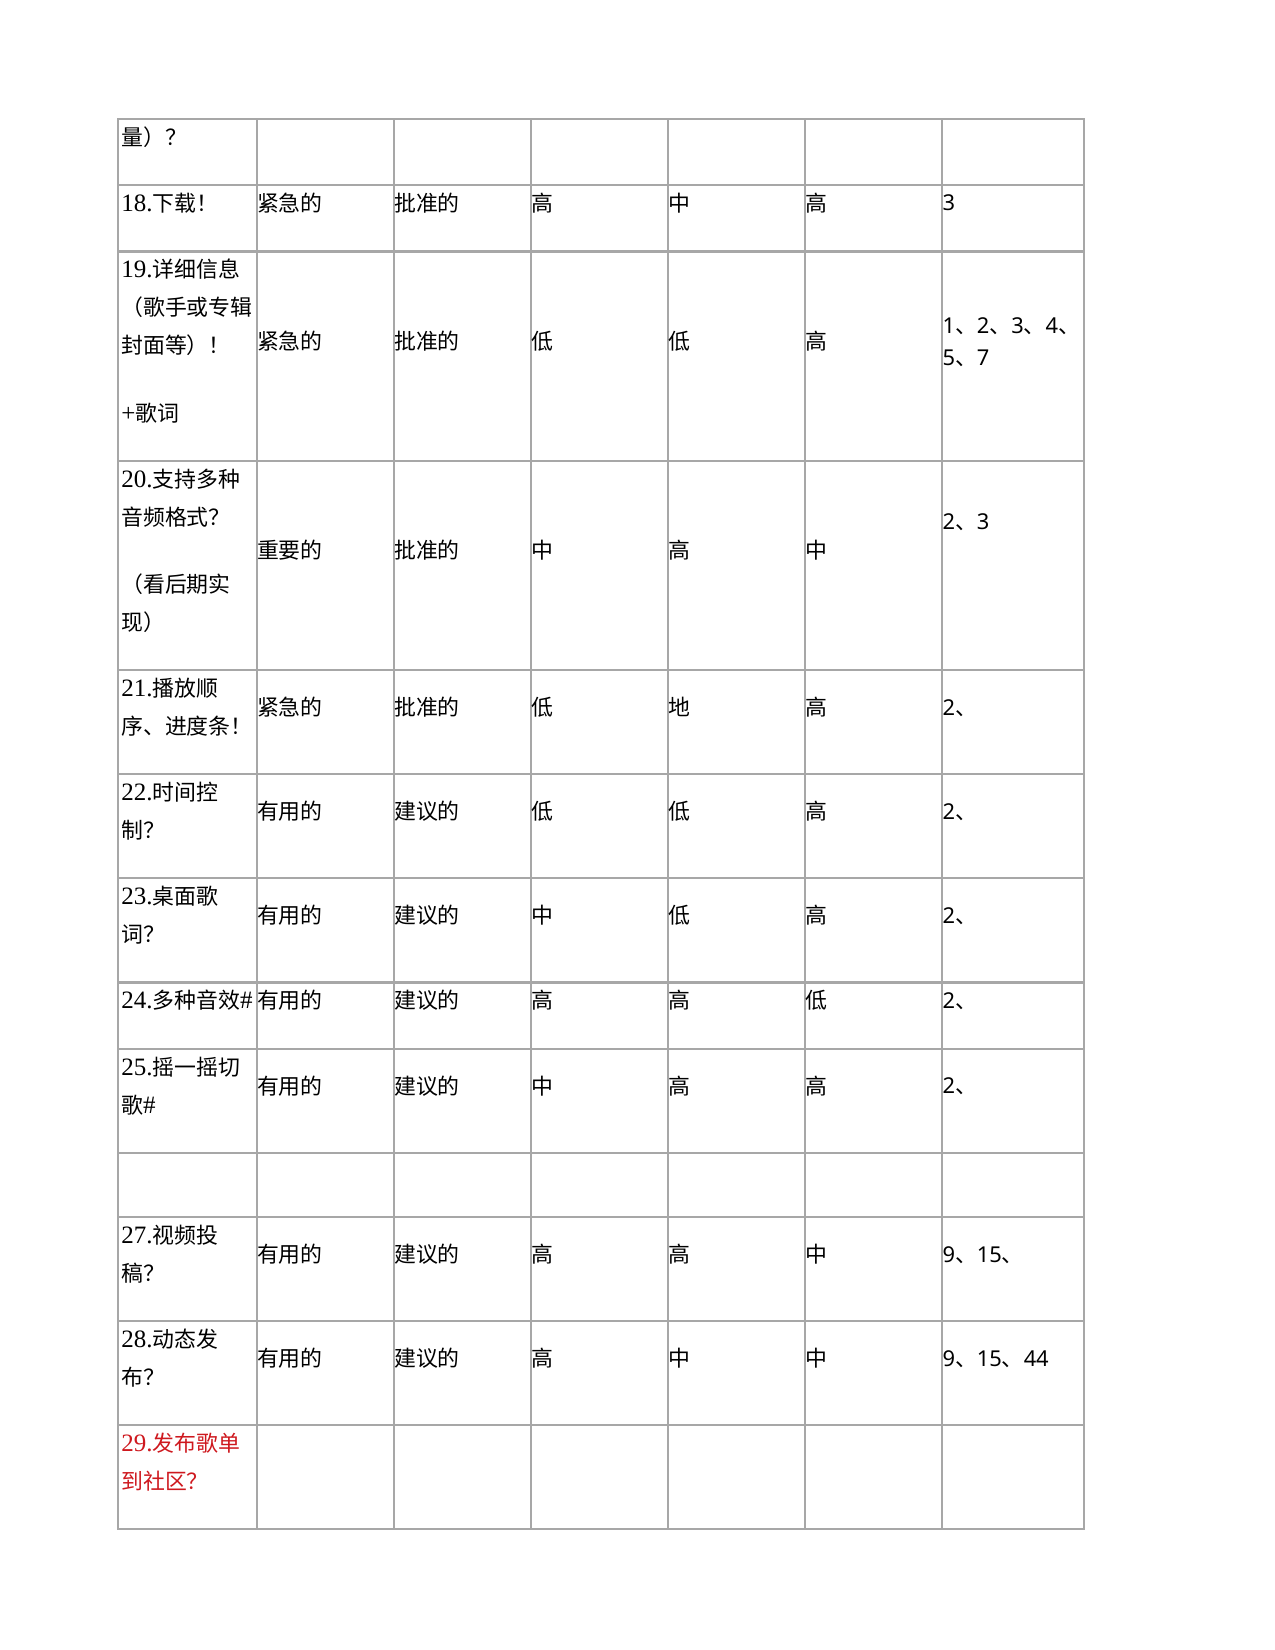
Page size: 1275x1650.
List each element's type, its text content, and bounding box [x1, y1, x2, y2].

table_cell 高 [532, 1322, 667, 1424]
table_cell 9、15、44 [943, 1322, 1083, 1424]
table_cell 中 [806, 1322, 941, 1424]
table_cell [119, 1154, 256, 1216]
table_cell 18.下载！ [119, 186, 256, 250]
table_cell 地 [669, 671, 804, 773]
table_cell 低 [532, 253, 667, 460]
table_cell 有用的 [258, 984, 393, 1048]
table_cell 低 [806, 984, 941, 1048]
table_cell 建议的 [395, 1218, 530, 1320]
table_cell 建议的 [395, 984, 530, 1048]
table_cell [806, 1426, 941, 1528]
table_cell 29.发布歌单到社区？ [119, 1426, 256, 1528]
table_cell 批准的 [395, 671, 530, 773]
table_cell 19.详细信息（歌手或专辑封面等）！ +歌词 [119, 253, 256, 460]
table_cell 中 [532, 879, 667, 981]
table_cell 低 [532, 775, 667, 877]
table_cell 建议的 [395, 1322, 530, 1424]
table_cell 中 [806, 462, 941, 669]
table_cell 有用的 [258, 775, 393, 877]
table_cell [532, 1426, 667, 1528]
table_cell 24.多种音效# [119, 984, 256, 1048]
table_cell 批准的 [395, 253, 530, 460]
table_cell [532, 120, 667, 184]
table_cell 高 [806, 186, 941, 250]
table_cell 2、 [943, 984, 1083, 1048]
table_cell 低 [532, 671, 667, 773]
table_cell [395, 1426, 530, 1528]
table_cell [395, 120, 530, 184]
table_cell 2、 [943, 671, 1083, 773]
table_cell 2、 [943, 879, 1083, 981]
table_cell [806, 1154, 941, 1216]
table_cell 中 [669, 1322, 804, 1424]
table_cell [669, 120, 804, 184]
table_cell 有用的 [258, 1322, 393, 1424]
table_cell 高 [806, 671, 941, 773]
table_cell [258, 1426, 393, 1528]
table_cell 1、2、3、4、5、7 [943, 253, 1083, 460]
table_cell 高 [806, 879, 941, 981]
table_cell 高 [806, 775, 941, 877]
table_cell 3 [943, 186, 1083, 250]
table_cell 建议的 [395, 1050, 530, 1152]
table_cell 高 [669, 1218, 804, 1320]
table_cell 紧急的 [258, 186, 393, 250]
table_cell 2、 [943, 775, 1083, 877]
table_cell 23.桌面歌词？ [119, 879, 256, 981]
table_cell 高 [669, 462, 804, 669]
table_cell 28.动态发布？ [119, 1322, 256, 1424]
table_cell 有用的 [258, 879, 393, 981]
table_cell 20.支持多种音频格式？ （看后期实现） [119, 462, 256, 669]
table_cell 低 [669, 775, 804, 877]
table_cell 高 [806, 253, 941, 460]
table_cell 27.视频投稿？ [119, 1218, 256, 1320]
table_cell 中 [532, 462, 667, 669]
table_cell 中 [669, 186, 804, 250]
table_cell [943, 120, 1083, 184]
table_cell 高 [532, 1218, 667, 1320]
table_cell 高 [806, 1050, 941, 1152]
table_cell 高 [532, 186, 667, 250]
table_cell [669, 1426, 804, 1528]
table_cell 高 [669, 1050, 804, 1152]
table_cell 紧急的 [258, 253, 393, 460]
table_cell 2、3 [943, 462, 1083, 669]
table_cell 22.时间控制？ [119, 775, 256, 877]
table_cell 高 [532, 984, 667, 1048]
table_cell 高 [669, 984, 804, 1048]
table_cell [532, 1154, 667, 1216]
table_cell [806, 120, 941, 184]
table_cell [258, 1154, 393, 1216]
table_cell 建议的 [395, 775, 530, 877]
table_cell 建议的 [395, 879, 530, 981]
table_cell [669, 1154, 804, 1216]
table_cell [943, 1154, 1083, 1216]
table_cell 25.摇一摇切歌# [119, 1050, 256, 1152]
table_cell 21.播放顺序、进度条！ [119, 671, 256, 773]
table_cell 重要的 [258, 462, 393, 669]
table_cell 低 [669, 253, 804, 460]
table_cell 有用的 [258, 1218, 393, 1320]
table_cell 2、 [943, 1050, 1083, 1152]
table_cell [395, 1154, 530, 1216]
table_cell 批准的 [395, 462, 530, 669]
table_cell 批准的 [395, 186, 530, 250]
table_cell 9、15、 [943, 1218, 1083, 1320]
table_cell 紧急的 [258, 671, 393, 773]
table_cell 低 [669, 879, 804, 981]
table_cell 有用的 [258, 1050, 393, 1152]
table_cell [943, 1426, 1083, 1528]
table_cell [258, 120, 393, 184]
table_cell 量）？ [119, 120, 256, 184]
table_cell 中 [532, 1050, 667, 1152]
table_cell 中 [806, 1218, 941, 1320]
